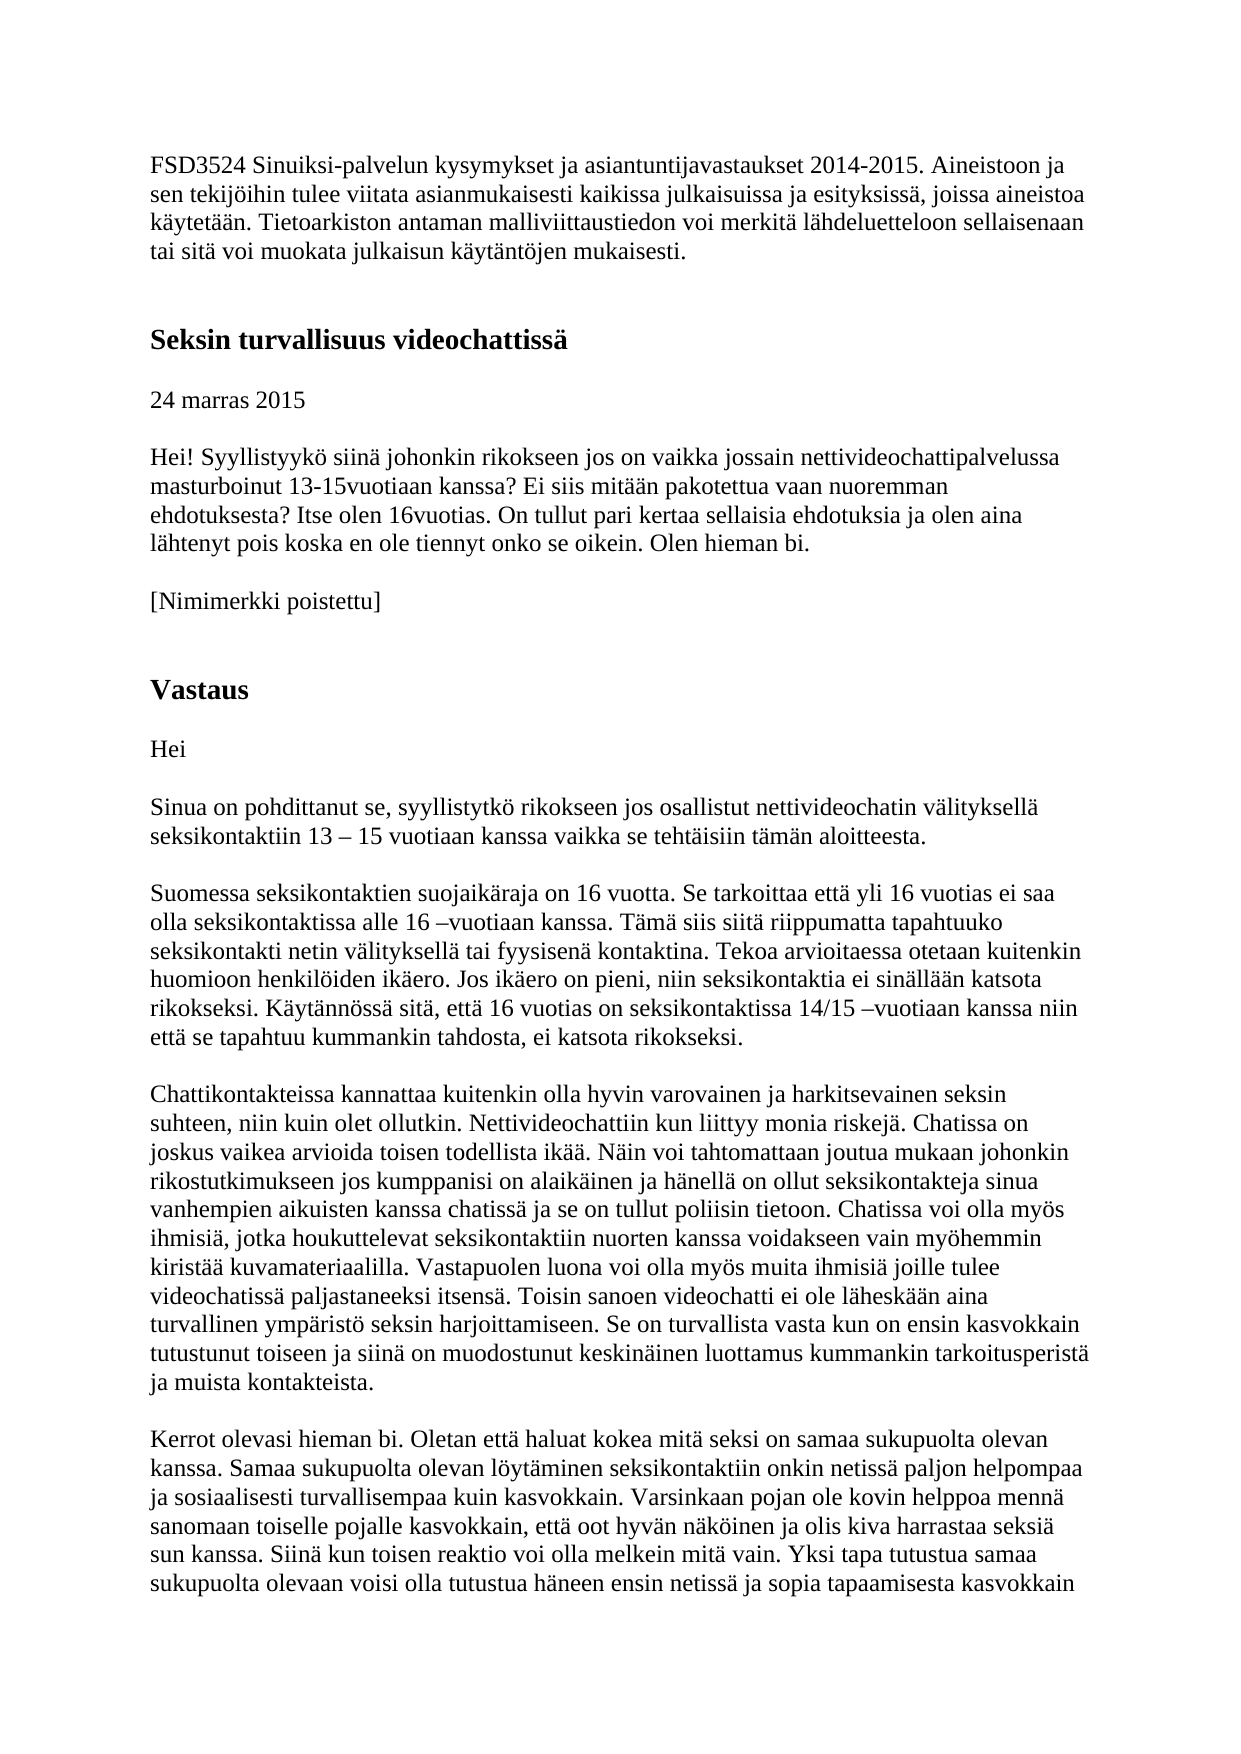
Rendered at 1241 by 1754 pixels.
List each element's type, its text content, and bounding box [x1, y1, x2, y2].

text FSD3524 Sinuiksi-palvelun kysymykset ja asiantuntijavastaukset 2014-2015. Aineistoon ja sen tekijöihin tulee viitata asianmukaisesti kaikissa julkaisuissa ja esityksissä, joissa aineistoa käytetään. Tietoarkiston antaman malliviittaustiedon voi merkitä lähdeluetteloon sellaisenaan tai sitä voi muokata julkaisun käytäntöjen mukaisesti. [150, 150, 1090, 265]
text Seksin turvallisuus videochattissä [150, 322, 1090, 356]
text Sinua on pohdittanut se, syyllistytkö rikokseen jos osallistut nettivideochatin välityksellä seksikontaktiin 13 – 15 vuotiaan kanssa vaikka se tehtäisiin tämän aloitteesta. Suomessa seksikontaktien suojaikäraja on 16 vuotta. Se tarkoittaa että yli 16 vuotias ei saa olla seksikontaktissa alle 16 –vuotiaan kanssa. Tämä siis siitä riippumatta tapahtuuko seksikontakti netin välityksellä tai fyysisenä kontaktina. Tekoa arvioitaessa otetaan kuitenkin huomioon henkilöiden ikäero. Jos ikäero on pieni, niin seksikontaktia ei sinällään katsota rikokseksi. Käytännössä sitä, että 16 vuotias on seksikontaktissa 14/15 –vuotiaan kanssa niin että se tapahtuu kummankin tahdosta, ei katsota rikokseksi. Chattikontakteissa kannattaa kuitenkin olla hyvin varovainen ja harkitsevainen seksin suhteen, niin kuin olet ollutkin. Nettivideochattiin kun liittyy monia riskejä. Chatissa on joskus vaikea arvioida toisen todellista ikää. Näin voi tahtomattaan joutua mukaan johonkin rikostutkimukseen jos kumppanisi on alaikäinen ja hänellä on ollut seksikontakteja sinua vanhempien aikuisten kanssa chatissä ja se on tullut poliisin tietoon. Chatissa voi olla myös ihmisiä, jotka houkuttelevat seksikontaktiin nuorten kanssa voidakseen vain myöhemmin kiristää kuvamateriaalilla. Vastapuolen luona voi olla myös muita ihmisiä joille tulee videochatissä paljastaneeksi itsensä. Toisin sanoen videochatti ei ole läheskään aina turvallinen ympäristö seksin harjoittamiseen. Se on turvallista vasta kun on ensin kasvokkain tutustunut toiseen ja siinä on muodostunut keskinäinen luottamus kummankin tarkoitusperistä ja muista kontakteista. Kerrot olevasi hieman bi. Oletan että haluat kokea mitä seksi on samaa sukupuolta olevan kanssa. Samaa sukupuolta olevan löytäminen seksikontaktiin onkin netissä paljon helpompaa ja sosiaalisesti turvallisempaa kuin kasvokkain. Varsinkaan pojan ole kovin helppoa mennä sanomaan toiselle pojalle kasvokkain, että oot hyvän näköinen ja olis kiva harrastaa seksiä sun kanssa. Siinä kun toisen reaktio voi olla melkein mitä vain. Yksi tapa tutustua samaa sukupuolta olevaan voisi olla tutustua häneen ensin netissä ja sopia tapaamisesta kasvokkain [150, 763, 1090, 1597]
text Vastaus [150, 672, 1090, 706]
text Hei [150, 734, 1090, 763]
text Hei! Syyllistyykö siinä johonkin rikokseen jos on vaikka jossain nettivideochattipalvelussa masturboinut 13-15vuotiaan kanssa? Ei siis mitään pakotettua vaan nuoremman ehdotuksesta? Itse olen 16vuotias. On tullut pari kertaa sellaisia ehdotuksia ja olen aina lähtenyt pois koska en ole tiennyt onko se oikein. Olen hieman bi. [150, 442, 1090, 557]
text 24 marras 2015 [150, 385, 1090, 413]
text [Nimimerkki poistettu] [150, 586, 1090, 615]
